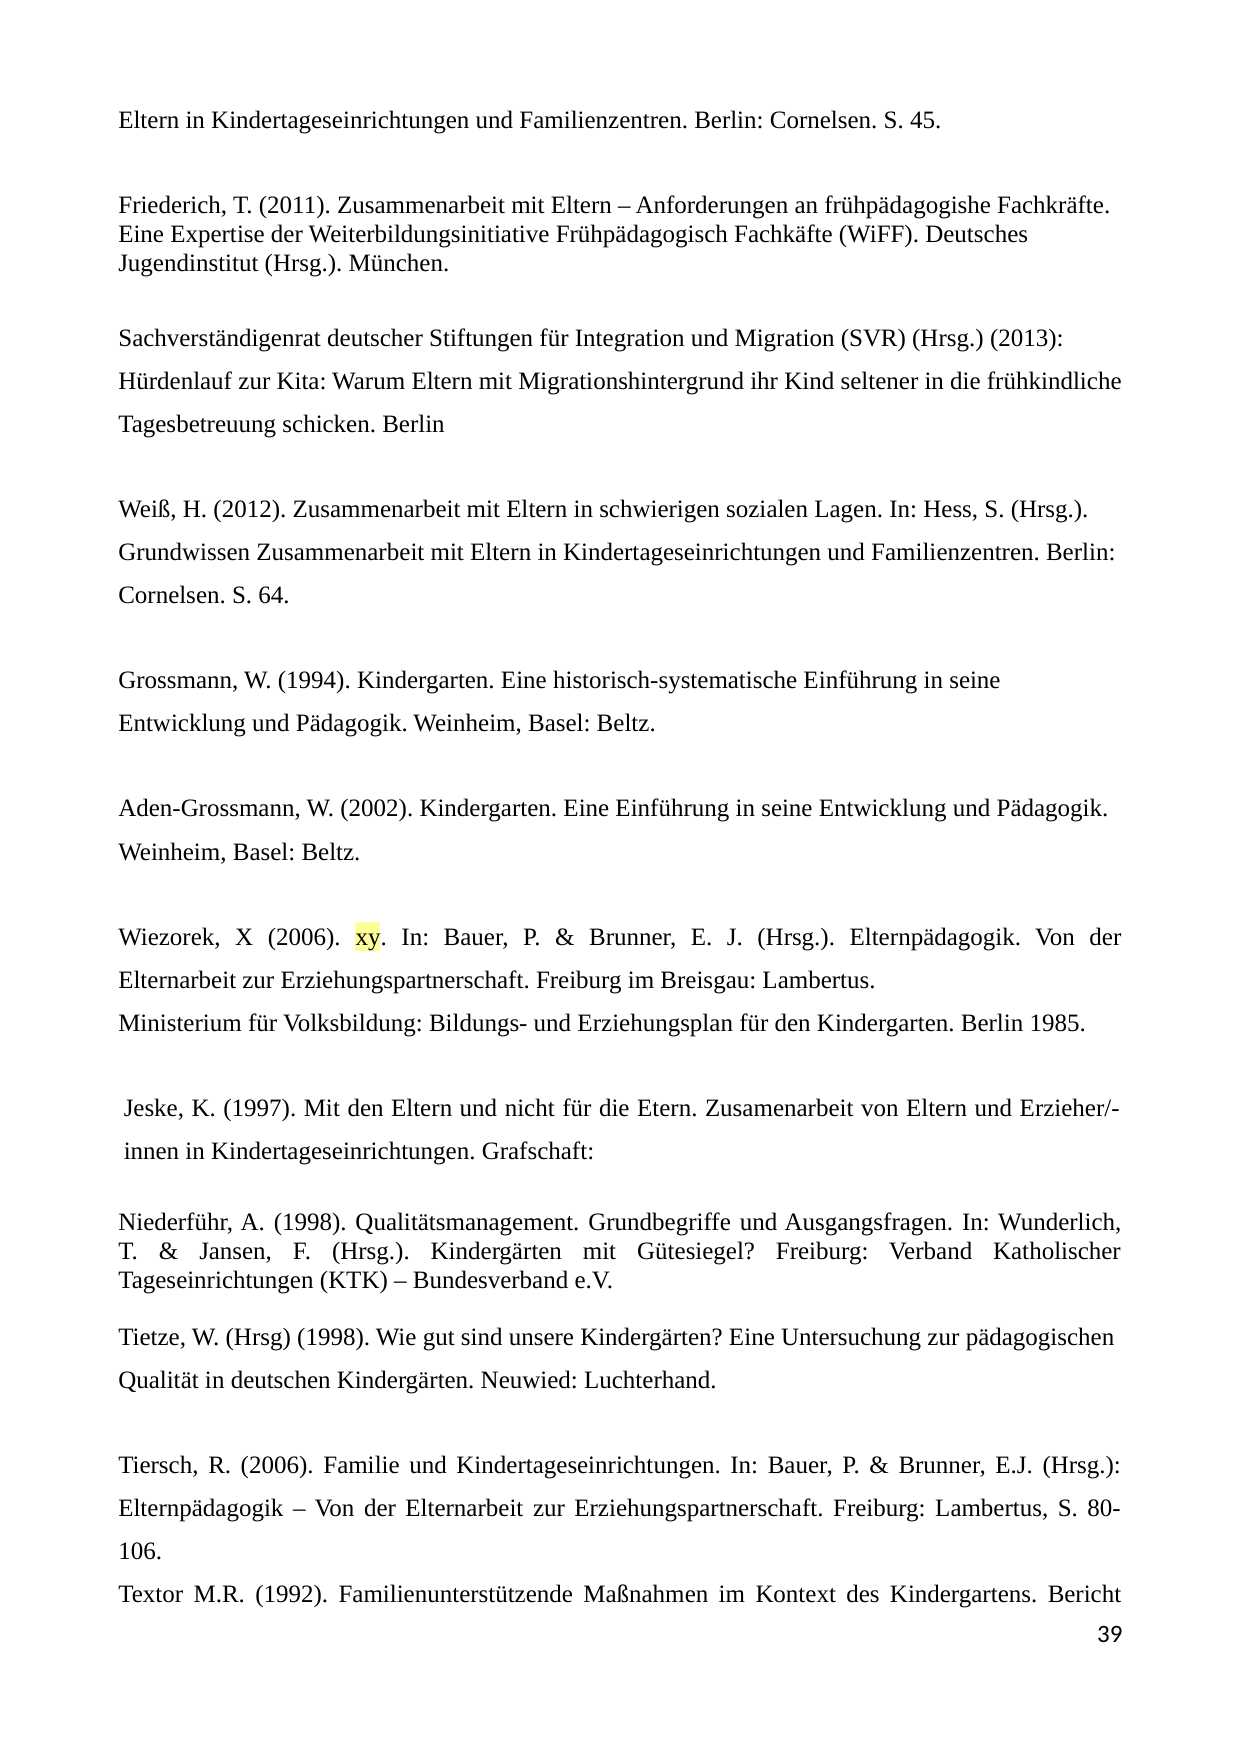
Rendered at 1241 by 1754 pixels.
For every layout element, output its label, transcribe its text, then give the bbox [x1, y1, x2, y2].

text Friederich, T. (2011). Zusammenarbeit mit Eltern – Anforderungen an frühpädagogishe Fachkräfte. Eine Expertise der Weiterbildungsinitiative Frühpädagogisch Fachkäfte (WiFF). Deutsches Jugendinstitut (Hrsg.). München. [118, 191, 1122, 277]
text Grossmann, W. (1994). Kindergarten. Eine historisch-systematische Einführung in seine Entwicklung und Pädagogik. Weinheim, Basel: Beltz. [118, 665, 1122, 737]
text Tiersch, R. (2006). Familie und Kindertageseinrichtungen. In: Bauer, P. & Brunner, E.J. (Hrsg.): Elternpädagogik – Von der Elternarbeit zur Erziehungspartnerschaft. Freiburg: Lambertus, S. 80-106. [118, 1450, 1122, 1565]
text Niederführ, A. (1998). Qualitätsmanagement. Grundbegriffe und Ausgangsfragen. In: Wunderlich, T. & Jansen, F. (Hrsg.). Kindergärten mit Gütesiegel? Freiburg: Verband Katholischer Tageseinrichtungen (KTK) – Bundesverband e.V. [118, 1207, 1122, 1294]
text Sachverständigenrat deutscher Stiftungen für Integration und Migration (SVR) (Hrsg.) (2013): Hürdenlauf zur Kita: Warum Eltern mit Migrationshintergrund ihr Kind seltener in die frühkindliche Tagesbetreuung schicken. Berlin [118, 323, 1122, 438]
text Jeske, K. (1997). Mit den Eltern und nicht für die Etern. Zusamenarbeit von Eltern und Erzieher/-innen in Kindertageseinrichtungen. Grafschaft: [123, 1093, 1122, 1165]
text Ministerium für Volksbildung: Bildungs- und Erziehungsplan für den Kindergarten. Berlin 1985. [118, 1008, 1122, 1037]
text Textor M.R. (1992). Familienunterstützende Maßnahmen im Kontext des Kindergartens. Bericht [118, 1579, 1122, 1608]
text Tietze, W. (Hrsg) (1998). Wie gut sind unsere Kindergärten? Eine Untersuchung zur pädagogischen Qualität in deutschen Kindergärten. Neuwied: Luchterhand. [118, 1322, 1122, 1393]
text Eltern in Kindertageseinrichtungen und Familienzentren. Berlin: Cornelsen. S. 45. [118, 106, 1122, 134]
text Weiß, H. (2012). Zusammenarbeit mit Eltern in schwierigen sozialen Lagen. In: Hess, S. (Hrsg.). Grundwissen Zusammenarbeit mit Eltern in Kindertageseinrichtungen und Familienzentren. Berlin: Cornelsen. S. 64. [118, 494, 1122, 609]
text Aden-Grossmann, W. (2002). Kindergarten. Eine Einführung in seine Entwicklung und Pädagogik. Weinheim, Basel: Beltz. [118, 793, 1122, 865]
text Wiezorek, X (2006). xy. In: Bauer, P. & Brunner, E. J. (Hrsg.). Elternpädagogik. Von der Elternarbeit zur Erziehungspartnerschaft. Freiburg im Breisgau: Lambertus. [118, 922, 1122, 994]
